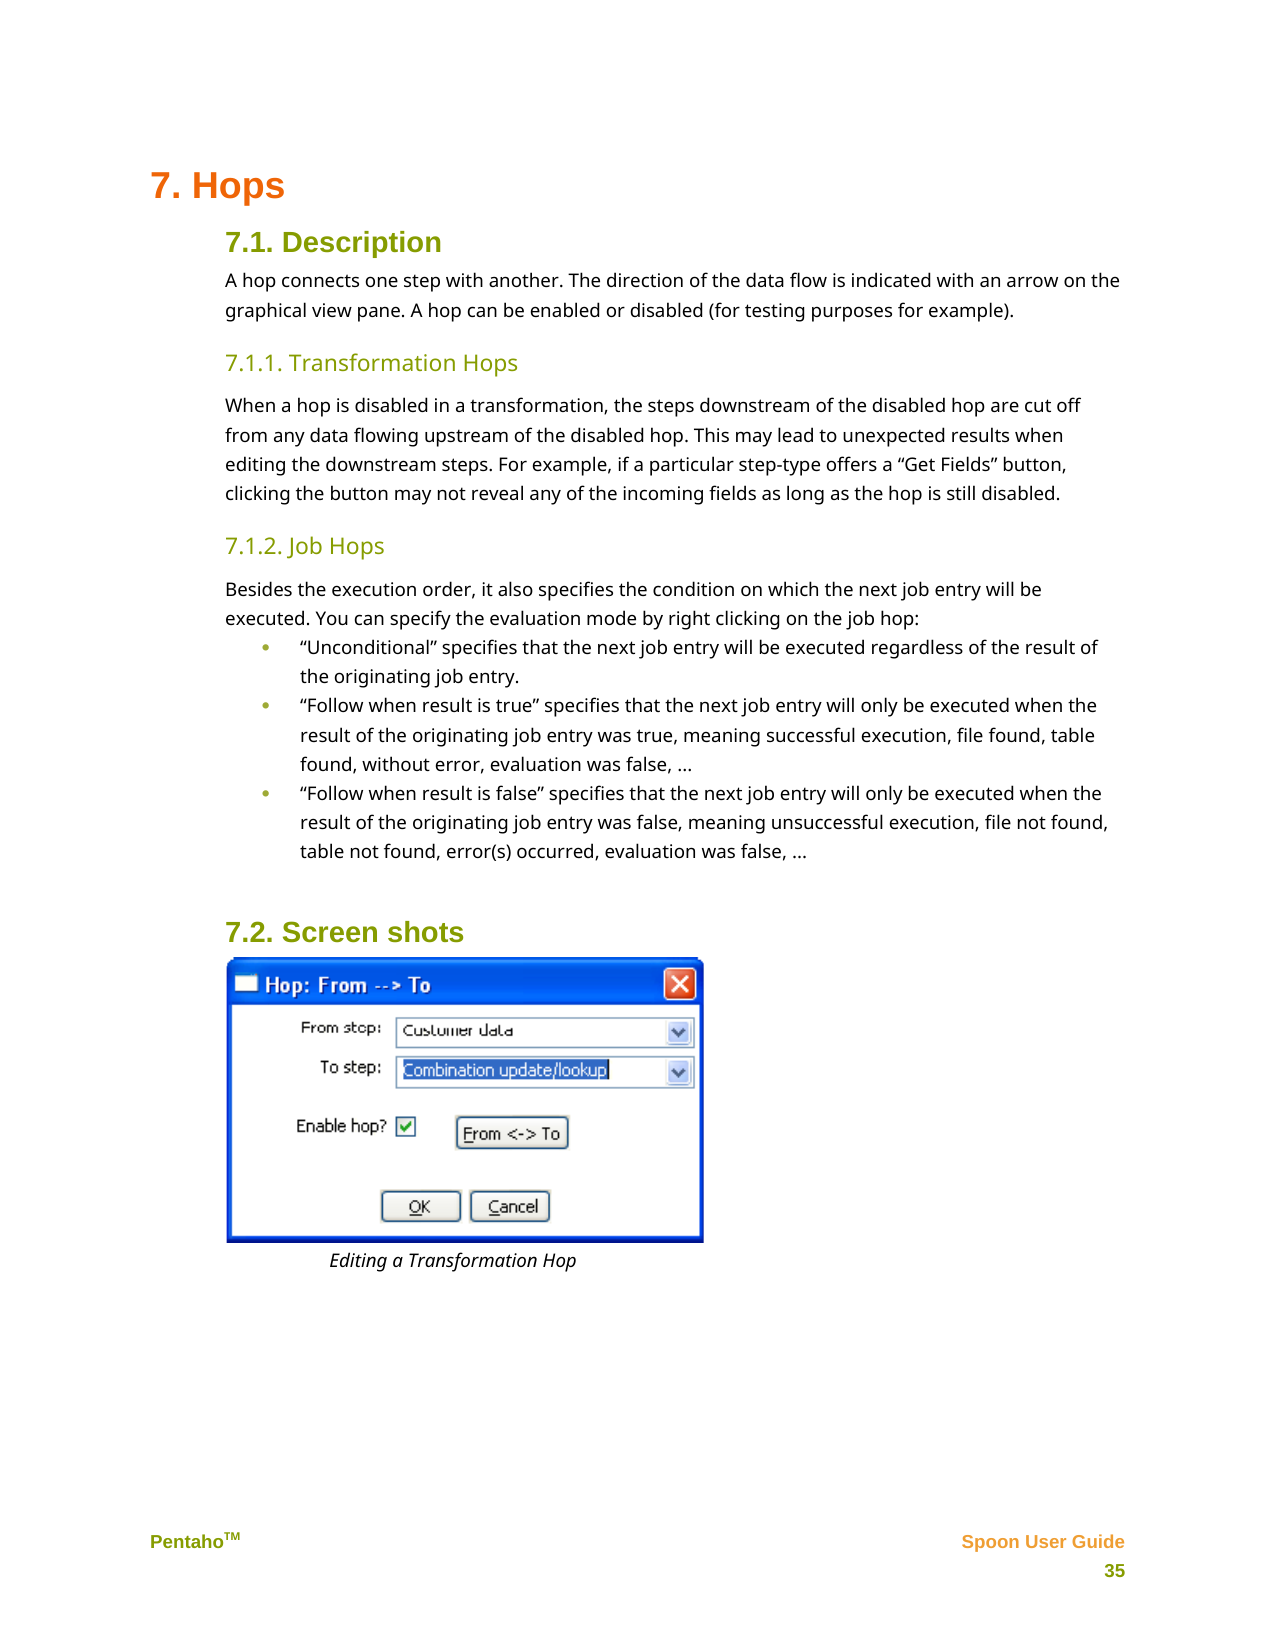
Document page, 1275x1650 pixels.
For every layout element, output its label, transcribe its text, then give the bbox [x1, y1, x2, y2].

text A hop connects one step with another. The direction of the data flow is indicated with an arrow on the graphical view pane. A hop can be enabled or disabled (for testing purposes for example). [225, 264, 1125, 323]
subtitle 7.1.2. Job Hops [225, 531, 1125, 560]
subtitle 7.1. Description [225, 229, 1125, 258]
text Besides the execution order, it also specifies the condition on which the next job entry will be executed. You can specify the evaluation mode by right clicking on the job hop: [225, 573, 1125, 631]
list “Follow when result is true” specifies that the next job entry will only be executed when the result of the originating job entry was true, meaning successful execution, file found, table found, without error, evaluation was false, ... [262, 689, 1125, 777]
subtitle 7. Hops [150, 175, 1125, 204]
text Editing a Transformation Hop [225, 954, 1125, 1273]
list “Unconditional” specifies that the next job entry will be executed regardless of the result of the originating job entry. [262, 631, 1125, 689]
subtitle 7.1.1. Transformation Hops [225, 348, 1125, 377]
text When a hop is disabled in a transformation, the steps downstream of the disabled hop are cut off from any data flowing upstream of the disabled hop. This may lead to unexpected results when editing the downstream steps. For example, if a particular step-type offers a “Get Fields” button, clicking the button may not reveal any of the incoming fields as long as the hop is still disabled. [225, 389, 1125, 506]
list “Follow when result is false” specifies that the next job entry will only be executed when the result of the originating job entry was false, meaning unsuccessful execution, file not found, table not found, error(s) occurred, evaluation was false, ... [262, 777, 1125, 864]
subtitle 7.2. Screen shots [225, 919, 1125, 948]
